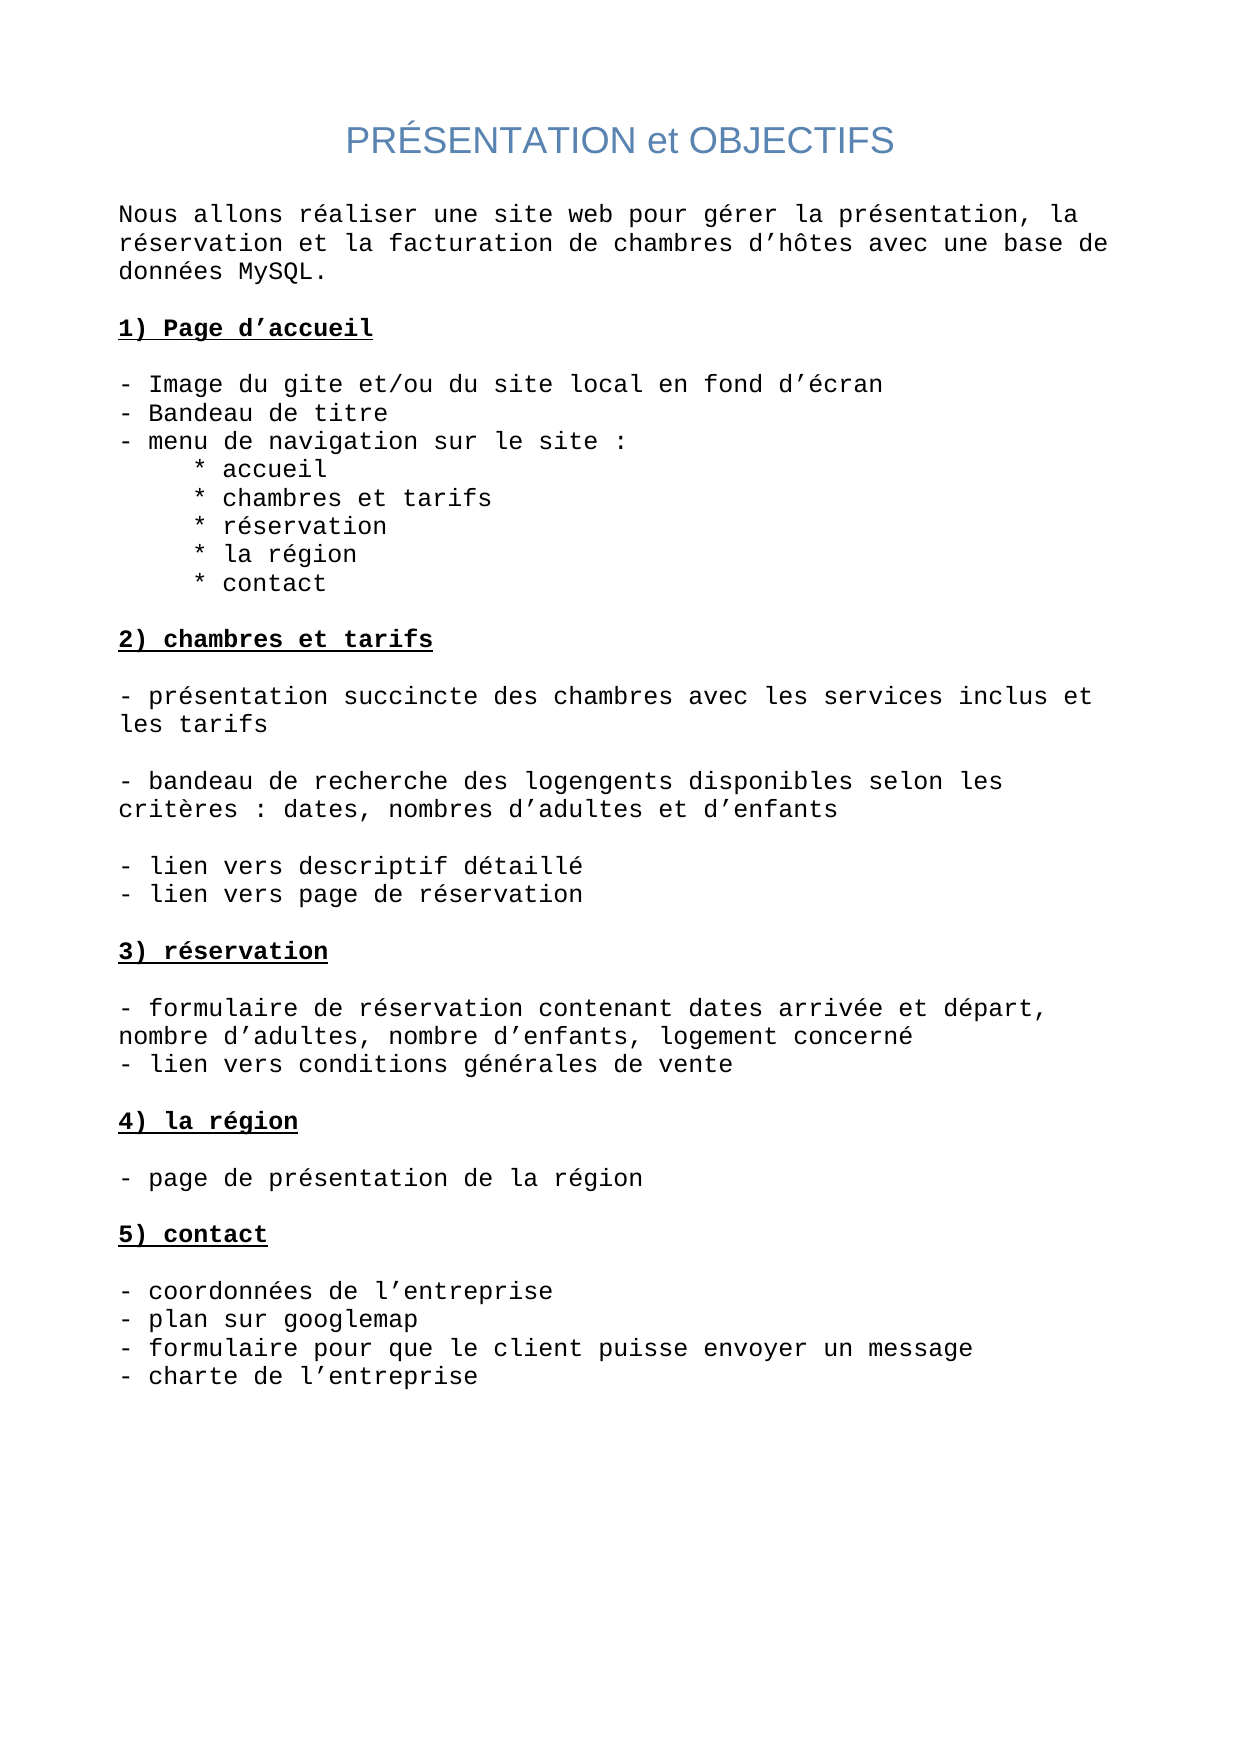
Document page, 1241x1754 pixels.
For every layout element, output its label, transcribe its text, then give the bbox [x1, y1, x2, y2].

text - Bandeau de titre [118, 400, 1122, 429]
text - lien vers conditions générales de vente [118, 1052, 1122, 1080]
text 5) contact [118, 1222, 1122, 1250]
text - coordonnées de l’entreprise [118, 1279, 1122, 1307]
text - bandeau de recherche des logengents disponibles selon les critères : dates, nombres d’adultes et d’enfants [118, 769, 1122, 825]
subtitle PRÉSENTATION et OBJECTIFS [118, 118, 1122, 161]
text - Image du gite et/ou du site local en fond d’écran [118, 372, 1122, 400]
text Nous allons réaliser une site web pour gérer la présentation, la réservation et la facturation de chambres d’hôtes avec une base de données MySQL. [118, 202, 1122, 287]
text - menu de navigation sur le site : [118, 429, 1122, 457]
text 3) réservation [118, 939, 1122, 967]
text - formulaire de réservation contenant dates arrivée et départ, nombre d’adultes, nombre d’enfants, logement concerné [118, 995, 1122, 1052]
text * accueil [118, 457, 1122, 485]
text - plan sur googlemap [118, 1307, 1122, 1335]
text 4) la région [118, 1109, 1122, 1137]
text * chambres et tarifs [118, 485, 1122, 514]
text - page de présentation de la région [118, 1165, 1122, 1194]
text - charte de l’entreprise [118, 1364, 1122, 1392]
text * la région [118, 542, 1122, 570]
text 2) chambres et tarifs [118, 627, 1122, 655]
text * contact [118, 570, 1122, 599]
text - lien vers page de réservation [118, 882, 1122, 910]
text - formulaire pour que le client puisse envoyer un message [118, 1335, 1122, 1364]
text - présentation succincte des chambres avec les services inclus et les tarifs [118, 684, 1122, 740]
text - lien vers descriptif détaillé [118, 854, 1122, 882]
text * réservation [118, 514, 1122, 542]
text 1) Page d’accueil [118, 315, 1122, 344]
